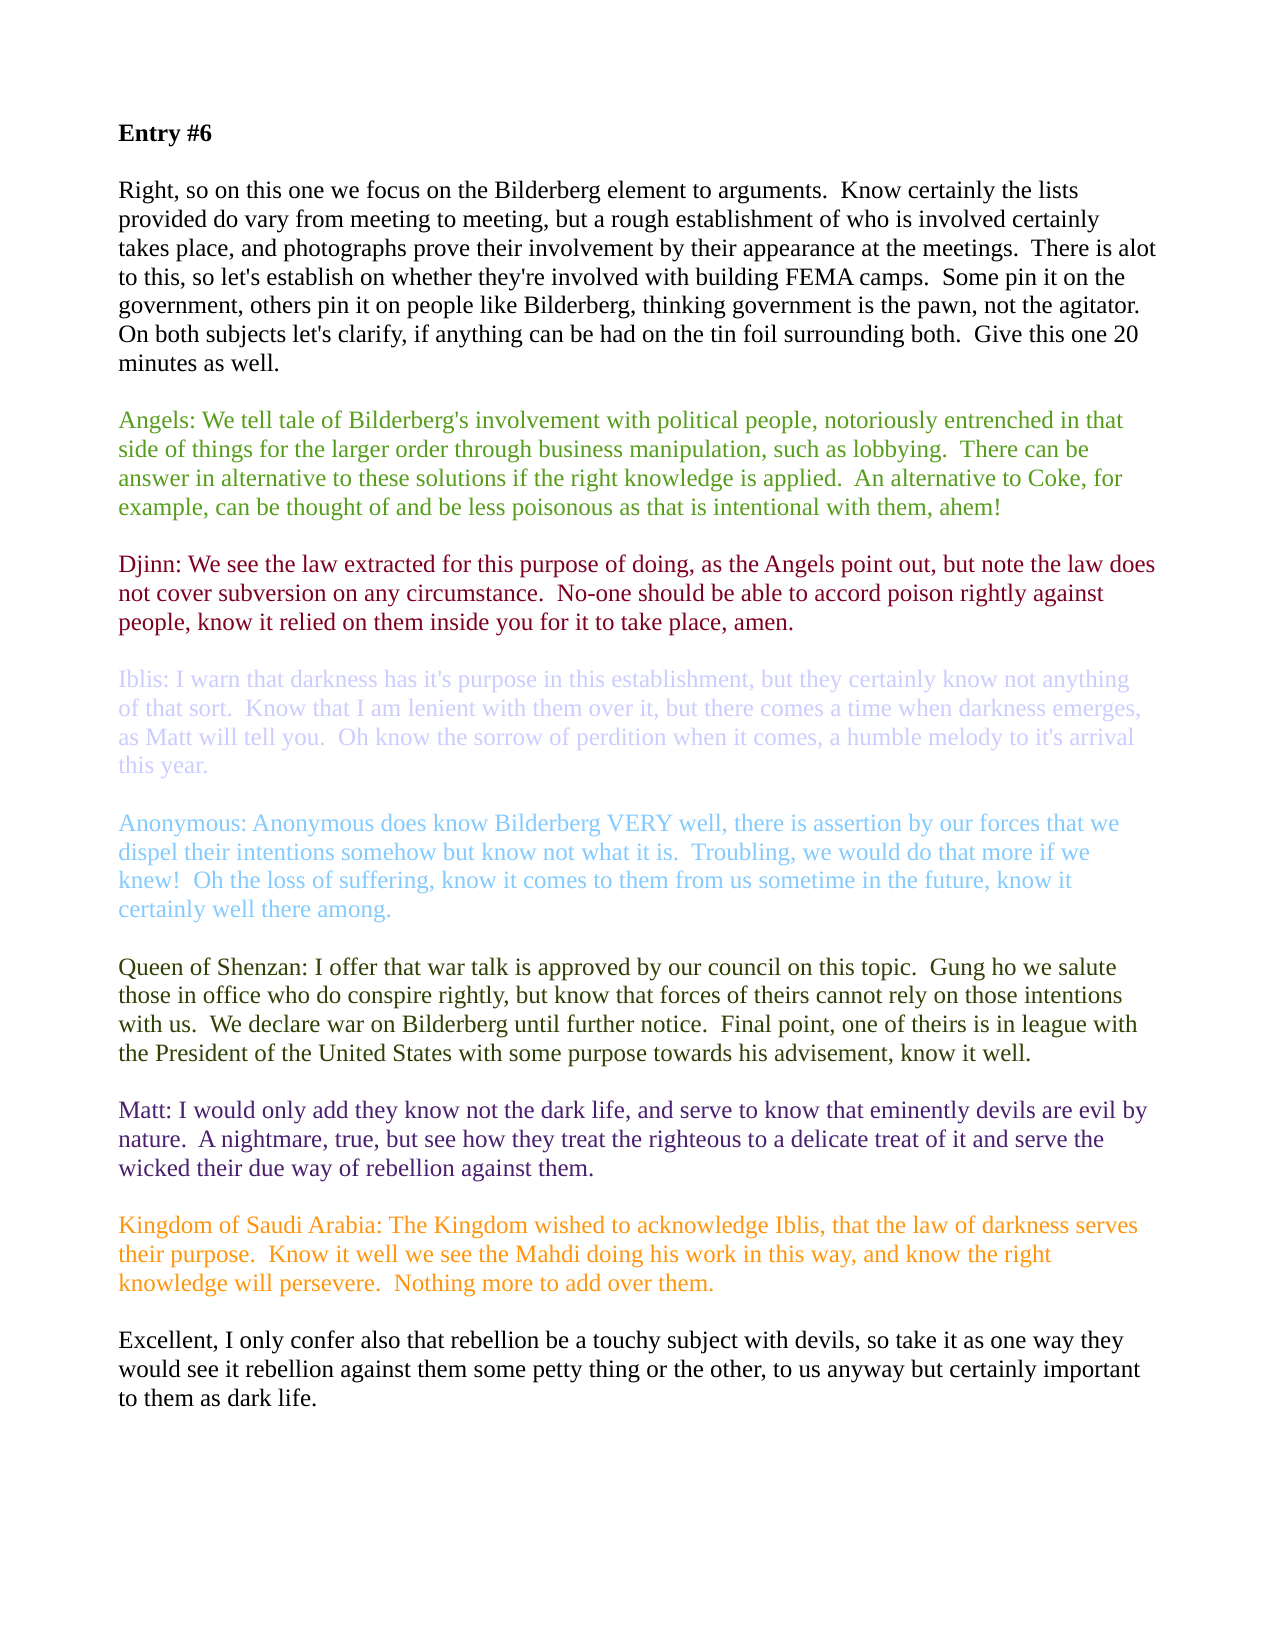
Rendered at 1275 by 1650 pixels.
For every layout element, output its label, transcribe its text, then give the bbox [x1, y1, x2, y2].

text Entry #6 [118, 118, 1157, 147]
text Angels: We tell tale of Bilderberg's involvement with political people, notoriously entrenched in that side of things for the larger order through business manipulation, such as lobbying. There can be answer in alternative to these solutions if the right knowledge is applied. An alternative to Coke, for example, can be thought of and be less poisonous as that is intentional with them, ahem! [118, 406, 1157, 521]
text Djinn: We see the law extracted for this purpose of doing, as the Angels point out, but note the law does not cover subversion on any circumstance. No-one should be able to accord poison rightly against people, know it relied on them inside you for it to take place, amen. [118, 549, 1157, 636]
text Iblis: I warn that darkness has it's purpose in this establishment, but they certainly know not anything of that sort. Know that I am lenient with them over it, but there comes a time when darkness emerges, as Matt will tell you. Oh know the sorrow of perdition when it comes, a humble melody to it's arrival this year. [118, 664, 1157, 779]
text Matt: I would only add they know not the dark life, and serve to know that eminently devils are evil by nature. A nightmare, true, but see how they treat the righteous to a delicate treat of it and serve the wicked their due way of rebellion against them. [118, 1096, 1157, 1182]
text Right, so on this one we focus on the Bilderberg element to arguments. Know certainly the lists provided do vary from meeting to meeting, but a rough establishment of who is involved certainly takes place, and photographs prove their involvement by their appearance at the meetings. There is alot to this, so let's establish on whether they're involved with building FEMA camps. Some pin it on the government, others pin it on people like Bilderberg, thinking government is the pawn, not the agitator. On both subjects let's clarify, if anything can be had on the tin foil surrounding both. Give this one 20 minutes as well. [118, 176, 1157, 377]
text Excellent, I only confer also that rebellion be a touchy subject with devils, so take it as one way they would see it rebellion against them some petty thing or the other, to us anyway but certainly important to them as dark life. [118, 1326, 1157, 1412]
text Kingdom of Saudi Arabia: The Kingdom wished to acknowledge Iblis, that the law of darkness serves their purpose. Know it well we see the Mahdi doing his work in this way, and know the right knowledge will persevere. Nothing more to add over them. [118, 1211, 1157, 1297]
text Queen of Shenzan: I offer that war talk is approved by our council on this topic. Gung ho we salute those in office who do conspire rightly, but know that forces of theirs cannot rely on those intentions with us. We declare war on Bilderberg until further notice. Final point, one of theirs is in league with the President of the United States with some purpose towards his advisement, know it well. [118, 952, 1157, 1067]
text Anonymous: Anonymous does know Bilderberg VERY well, there is assertion by our forces that we dispel their intentions somehow but know not what it is. Troubling, we would do that more if we knew! Oh the loss of suffering, know it comes to them from us sometime in the future, know it certainly well there among. [118, 808, 1157, 923]
